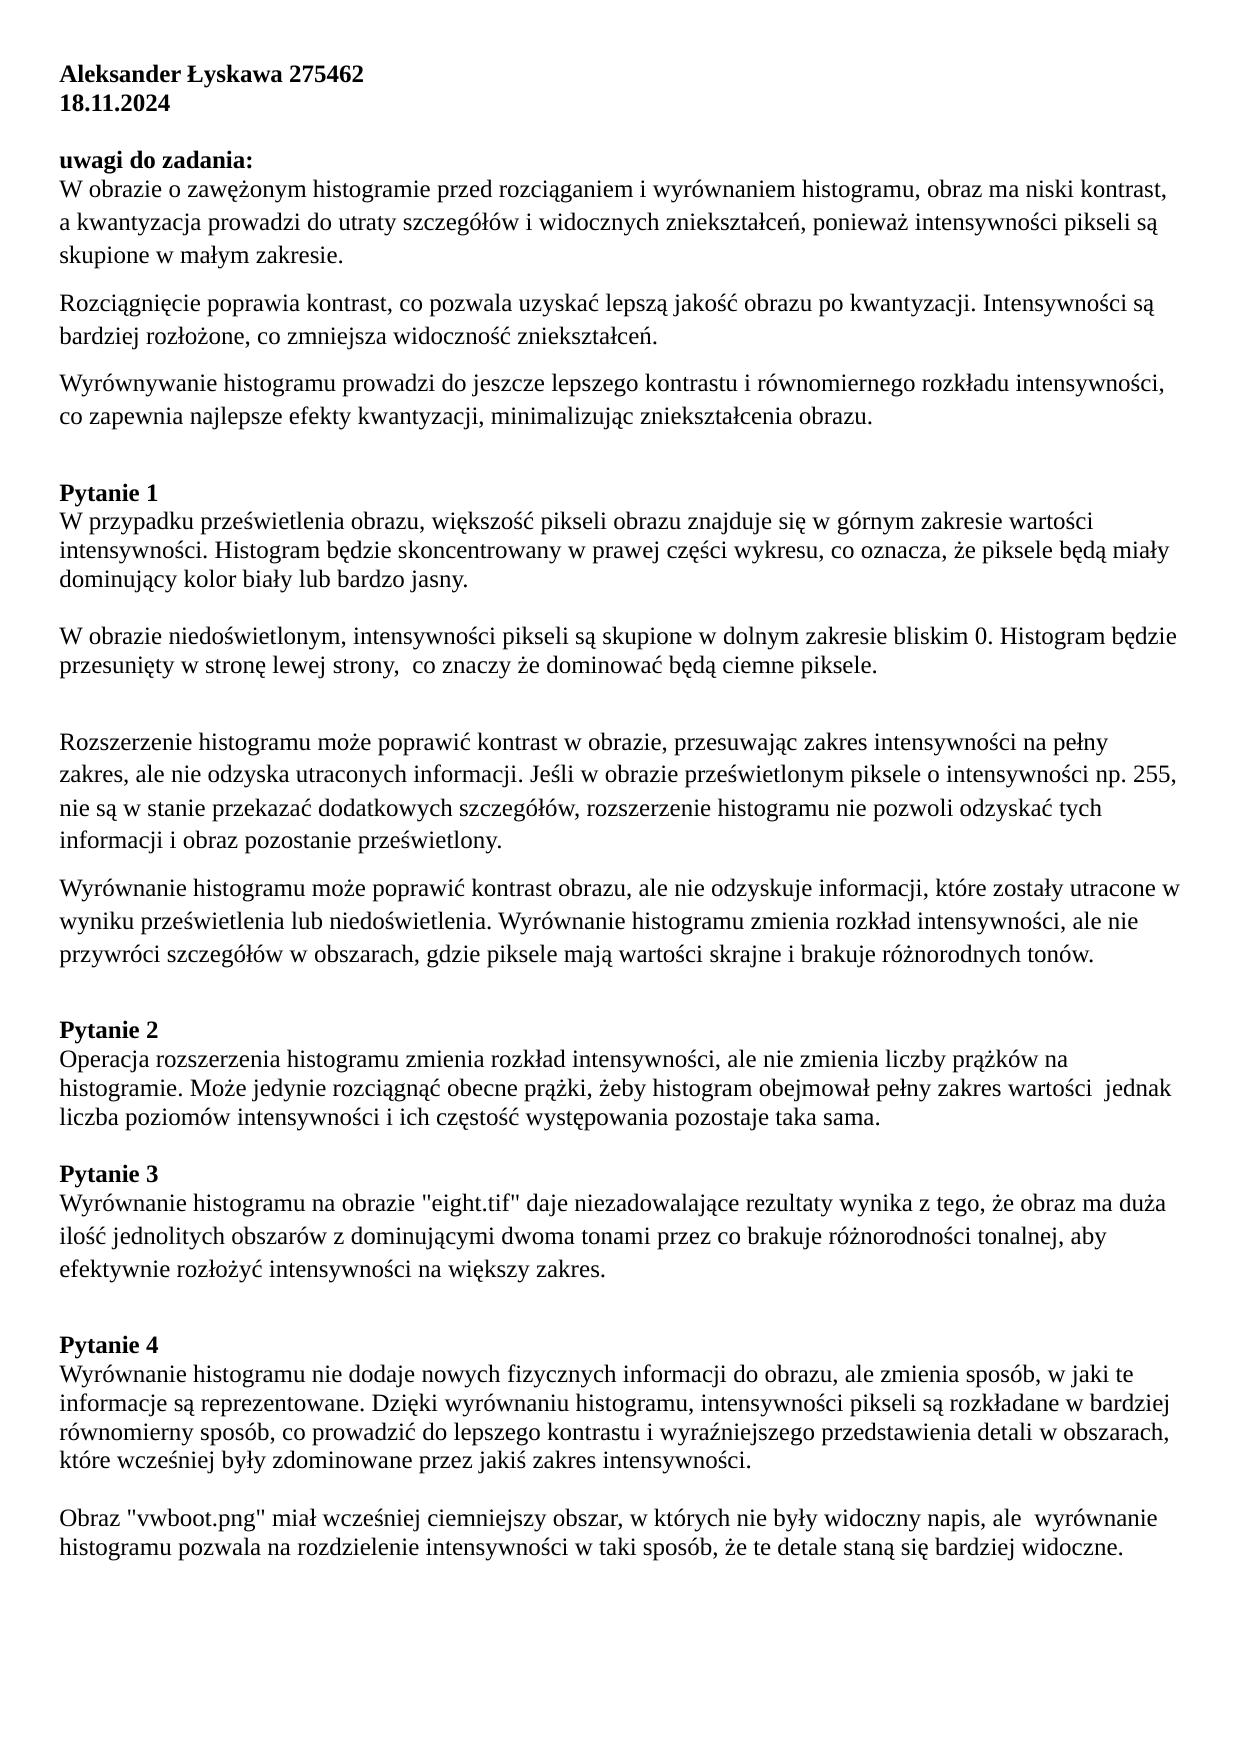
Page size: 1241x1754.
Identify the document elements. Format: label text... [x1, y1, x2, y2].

text Wyrównanie histogramu na obrazie "eight.tif" daje niezadowalające rezultaty wynika z tego, że obraz ma duża ilość jednolitych obszarów z dominującymi dwoma tonami przez co brakuje różnorodności tonalnej, aby efektywnie rozłożyć intensywności na większy zakres. [59, 1188, 1181, 1283]
text W obrazie o zawężonym histogramie przed rozciąganiem i wyrównaniem histogramu, obraz ma niski kontrast, a kwantyzacja prowadzi do utraty szczegółów i widocznych zniekształceń, ponieważ intensywności pikseli są skupione w małym zakresie. [59, 174, 1181, 269]
text Obraz "vwboot.png" miał wcześniej ciemniejszy obszar, w których nie były widoczny napis, ale wyrównanie histogramu pozwala na rozdzielenie intensywności w taki sposób, że te detale staną się bardziej widoczne. [59, 1503, 1181, 1561]
text Wyrównanie histogramu może poprawić kontrast obrazu, ale nie odzyskuje informacji, które zostały utracone w wyniku prześwietlenia lub niedoświetlenia. Wyrównanie histogramu zmienia rozkład intensywności, ale nie przywróci szczegółów w obszarach, gdzie piksele mają wartości skrajne i brakuje różnorodnych tonów. [59, 873, 1181, 968]
text Operacja rozszerzenia histogramu zmienia rozkład intensywności, ale nie zmienia liczby prążków na histogramie. Może jedynie rozciągnąć obecne prążki, żeby histogram obejmował pełny zakres wartości jednak liczba poziomów intensywności i ich częstość występowania pozostaje taka sama. [59, 1044, 1181, 1131]
text W obrazie niedoświetlonym, intensywności pikseli są skupione w dolnym zakresie bliskim 0. Histogram będzie przesunięty w stronę lewej strony, co znaczy że dominować będą ciemne piksele. [59, 621, 1181, 679]
text Pytanie 4 [59, 1331, 1181, 1359]
text Wyrównanie histogramu nie dodaje nowych fizycznych informacji do obrazu, ale zmienia sposób, w jaki te informacje są reprezentowane. Dzięki wyrównaniu histogramu, intensywności pikseli są rozkładane w bardziej równomierny sposób, co prowadzić do lepszego kontrastu i wyraźniejszego przedstawienia detali w obszarach, które wcześniej były zdominowane przez jakiś zakres intensywności. [59, 1359, 1181, 1474]
text Pytanie 2 [59, 1016, 1181, 1044]
text Pytanie 1 [59, 478, 1181, 506]
text Pytanie 3 [59, 1159, 1181, 1188]
text Rozszerzenie histogramu może poprawić kontrast w obrazie, przesuwając zakres intensywności na pełny zakres, ale nie odzyska utraconych informacji. Jeśli w obrazie prześwietlonym piksele o intensywności np. 255, nie są w stanie przekazać dodatkowych szczegółów, rozszerzenie histogramu nie pozwoli odzyskać tych informacji i obraz pozostanie prześwietlony. [59, 727, 1181, 854]
text Wyrównywanie histogramu prowadzi do jeszcze lepszego kontrastu i równomiernego rozkładu intensywności, co zapewnia najlepsze efekty kwantyzacji, minimalizując zniekształcenia obrazu. [59, 368, 1181, 430]
text Aleksander Łyskawa 275462 [59, 59, 1181, 88]
text 18.11.2024 [59, 88, 1181, 117]
text Rozciągnięcie poprawia kontrast, co pozwala uzyskać lepszą jakość obrazu po kwantyzacji. Intensywności są bardziej rozłożone, co zmniejsza widoczność zniekształceń. [59, 288, 1181, 349]
text uwagi do zadania: [59, 145, 1181, 174]
text W przypadku prześwietlenia obrazu, większość pikseli obrazu znajduje się w górnym zakresie wartości intensywności. Histogram będzie skoncentrowany w prawej części wykresu, co oznacza, że piksele będą miały dominujący kolor biały lub bardzo jasny. [59, 506, 1181, 593]
